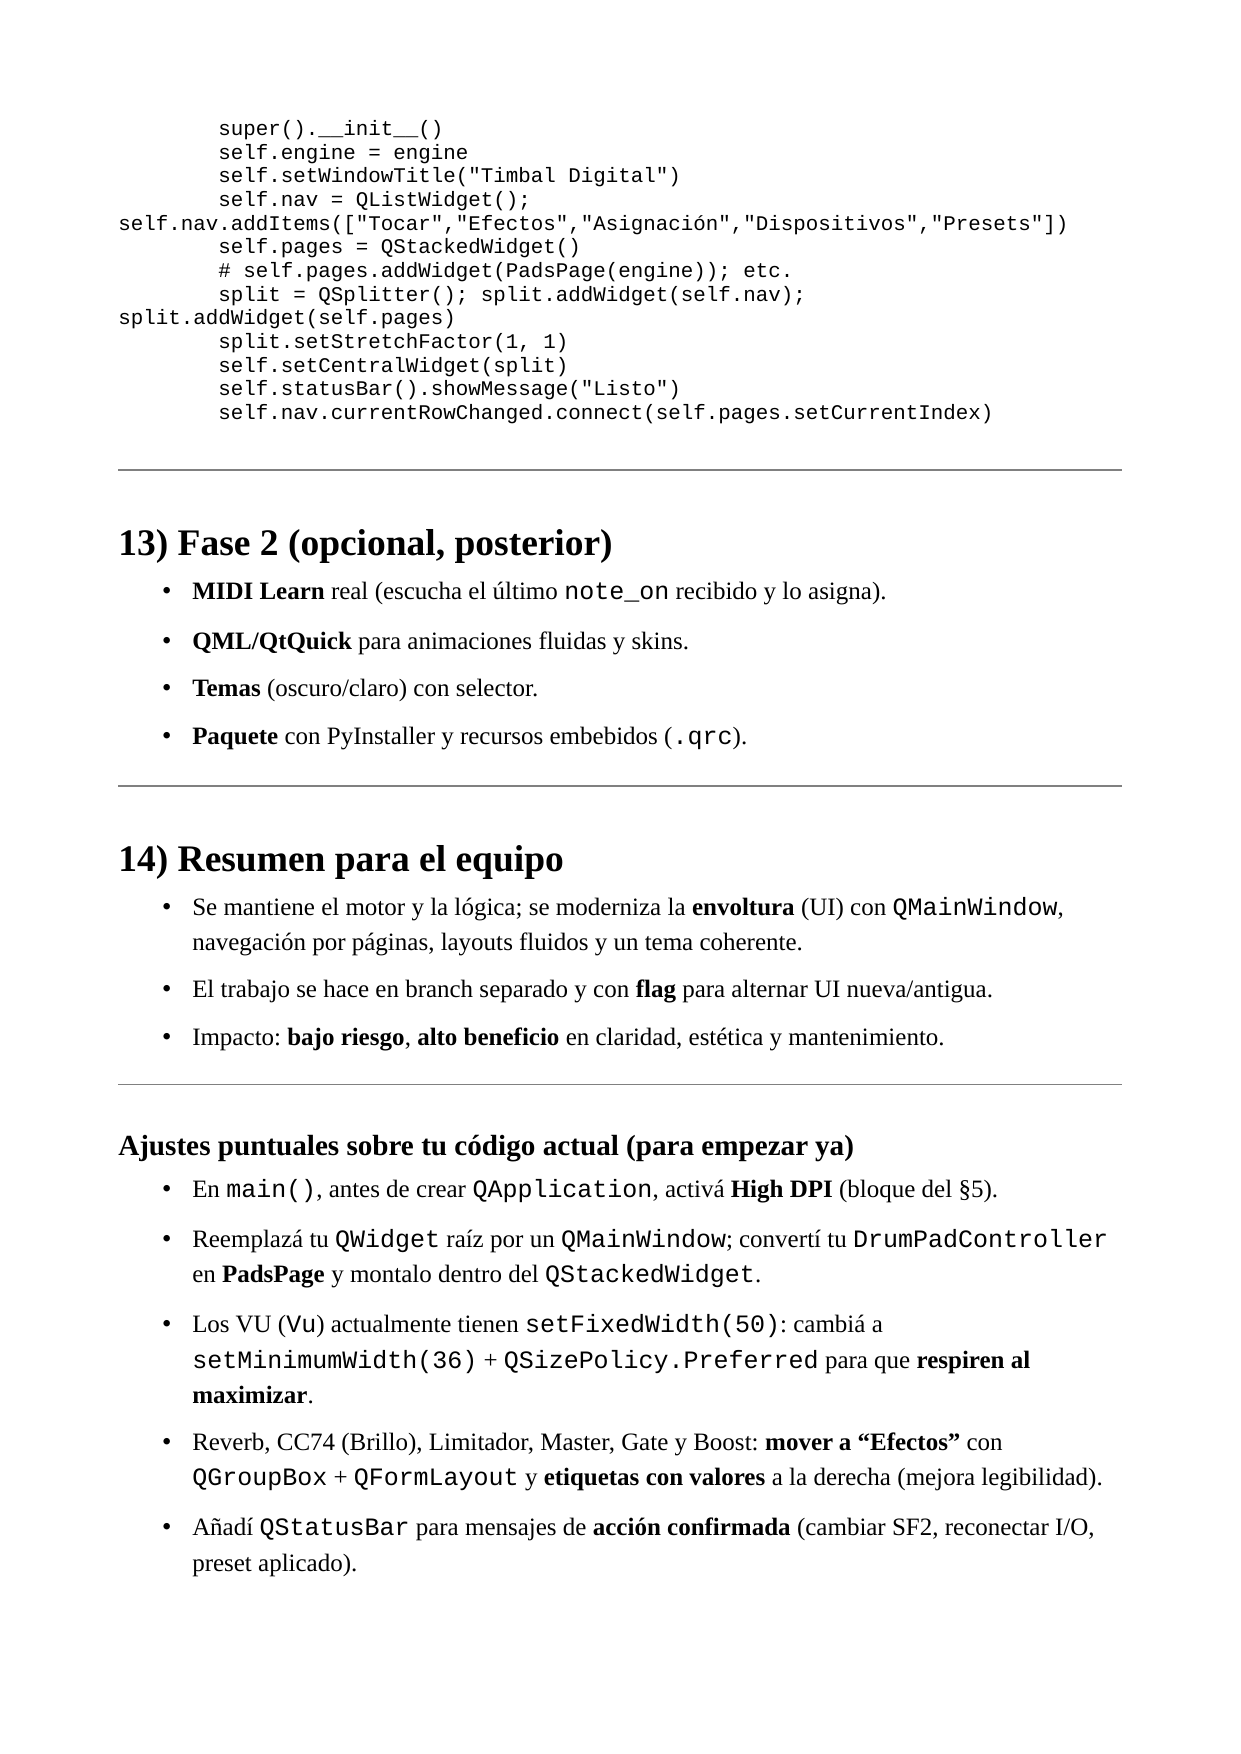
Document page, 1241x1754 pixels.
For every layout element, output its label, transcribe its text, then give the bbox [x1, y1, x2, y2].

text self.statusBar().showMessage("Listo") [118, 378, 1122, 402]
subtitle Ajustes puntuales sobre tu código actual (para empezar ya) [118, 1128, 1122, 1162]
list QML/QtQuick para animaciones fluidas y skins. [162, 626, 1122, 654]
list Paquete con PyInstaller y recursos embebidos (.qrc). [162, 721, 1122, 752]
text self.setWindowTitle("Timbal Digital") [118, 165, 1122, 189]
list En main(), antes de crear QApplication, activá High DPI (bloque del §5). [162, 1174, 1122, 1205]
list Se mantiene el motor y la lógica; se moderniza la envoltura (UI) con QMainWindow, navegación por páginas, layouts fluidos y un tema coherente. [162, 892, 1122, 956]
text self.pages = QStackedWidget() [118, 236, 1122, 260]
list Reemplazá tu QWidget raíz por un QMainWindow; convertí tu DrumPadController en PadsPage y montalo dentro del QStackedWidget. [162, 1224, 1122, 1290]
text super().__init__() [118, 118, 1122, 142]
list MIDI Learn real (escucha el último note_on recibido y lo asigna). [162, 576, 1122, 607]
text split = QSplitter(); split.addWidget(self.nav); split.addWidget(self.pages) [118, 284, 1122, 331]
list Temas (oscuro/claro) con selector. [162, 673, 1122, 702]
text # self.pages.addWidget(PadsPage(engine)); etc. [118, 260, 1122, 284]
text self.engine = engine [118, 142, 1122, 165]
text self.nav.currentRowChanged.connect(self.pages.setCurrentIndex) [118, 402, 1122, 426]
text split.setStretchFactor(1, 1) [118, 331, 1122, 354]
list Reverb, CC74 (Brillo), Limitador, Master, Gate y Boost: mover a “Efectos” con QGroupBox + QFormLayout y etiquetas con valores a la derecha (mejora legibilidad). [162, 1427, 1122, 1493]
list Impacto: bajo riesgo, alto beneficio en claridad, estética y mantenimiento. [162, 1022, 1122, 1051]
text self.nav = QListWidget(); self.nav.addItems(["Tocar","Efectos","Asignación","Dispositivos","Presets"]) [118, 189, 1122, 236]
subtitle 13) Fase 2 (opcional, posterior) [118, 520, 1122, 563]
list Los VU (Vu) actualmente tienen setFixedWidth(50): cambiá a setMinimumWidth(36) + QSizePolicy.Preferred para que respiren al maximizar. [162, 1309, 1122, 1408]
list Añadí QStatusBar para mensajes de acción confirmada (cambiar SF2, reconectar I/O, preset aplicado). [162, 1512, 1122, 1576]
list El trabajo se hace en branch separado y con flag para alternar UI nueva/antigua. [162, 974, 1122, 1003]
subtitle 14) Resumen para el equipo [118, 836, 1122, 879]
text self.setCentralWidget(split) [118, 354, 1122, 378]
